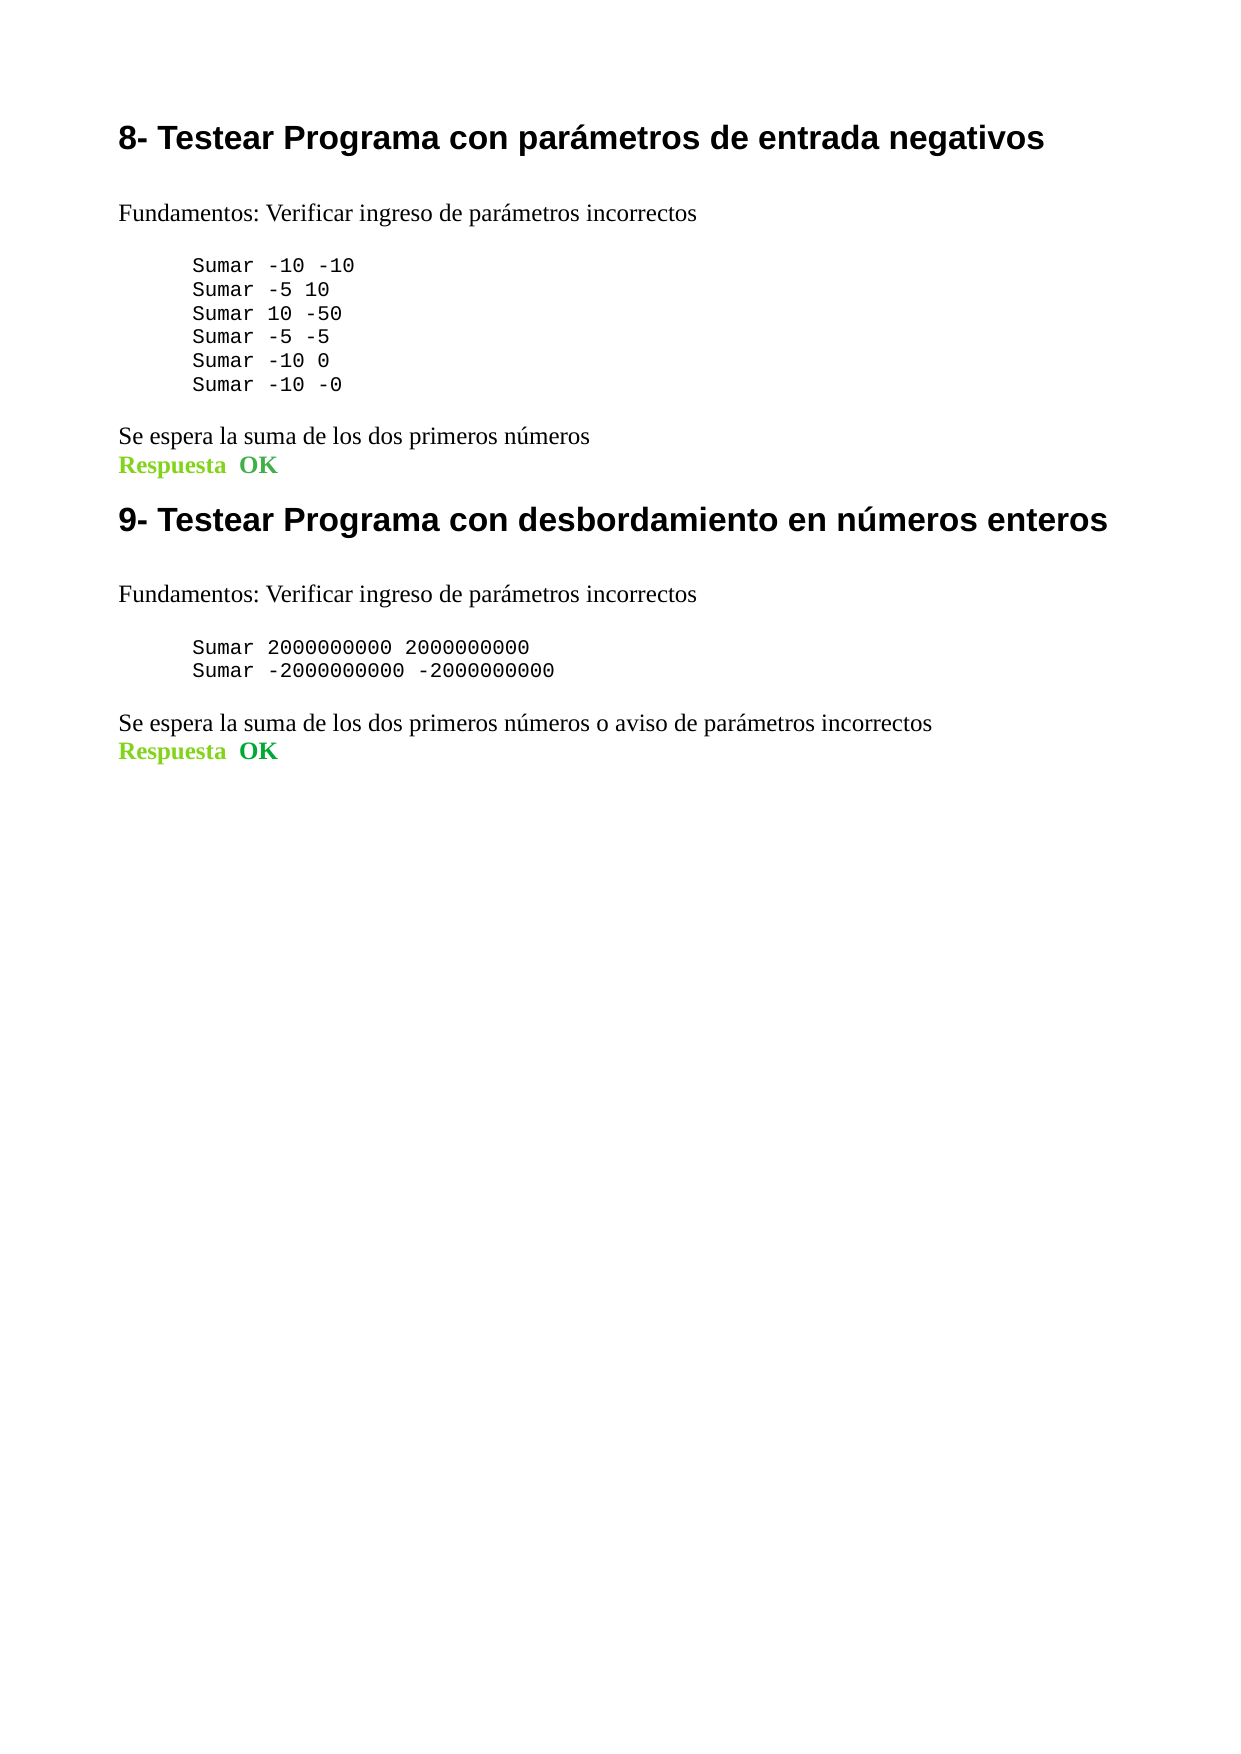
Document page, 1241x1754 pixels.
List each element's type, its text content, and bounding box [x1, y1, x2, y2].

text Sumar -10 -0 [118, 374, 1122, 397]
subtitle 9- Testear Programa con desbordamiento en números enteros [118, 499, 1122, 538]
text Sumar 2000000000 2000000000 [118, 637, 1122, 660]
text Sumar -5 10 [118, 279, 1122, 303]
text Se espera la suma de los dos primeros números [118, 421, 1122, 450]
text Fundamentos: Verificar ingreso de parámetros incorrectos [118, 198, 1122, 227]
text Respuesta OK [118, 450, 1122, 478]
text Sumar 10 -50 [118, 303, 1122, 326]
text Se espera la suma de los dos primeros números o aviso de parámetros incorrectos [118, 708, 1122, 736]
subtitle 8- Testear Programa con parámetros de entrada negativos [118, 118, 1122, 157]
text Sumar -10 0 [118, 350, 1122, 374]
text Sumar -5 -5 [118, 326, 1122, 350]
text Respuesta OK [118, 736, 1122, 765]
text Sumar -10 -10 [118, 256, 1122, 279]
text Fundamentos: Verificar ingreso de parámetros incorrectos [118, 579, 1122, 608]
text Sumar -2000000000 -2000000000 [118, 660, 1122, 684]
